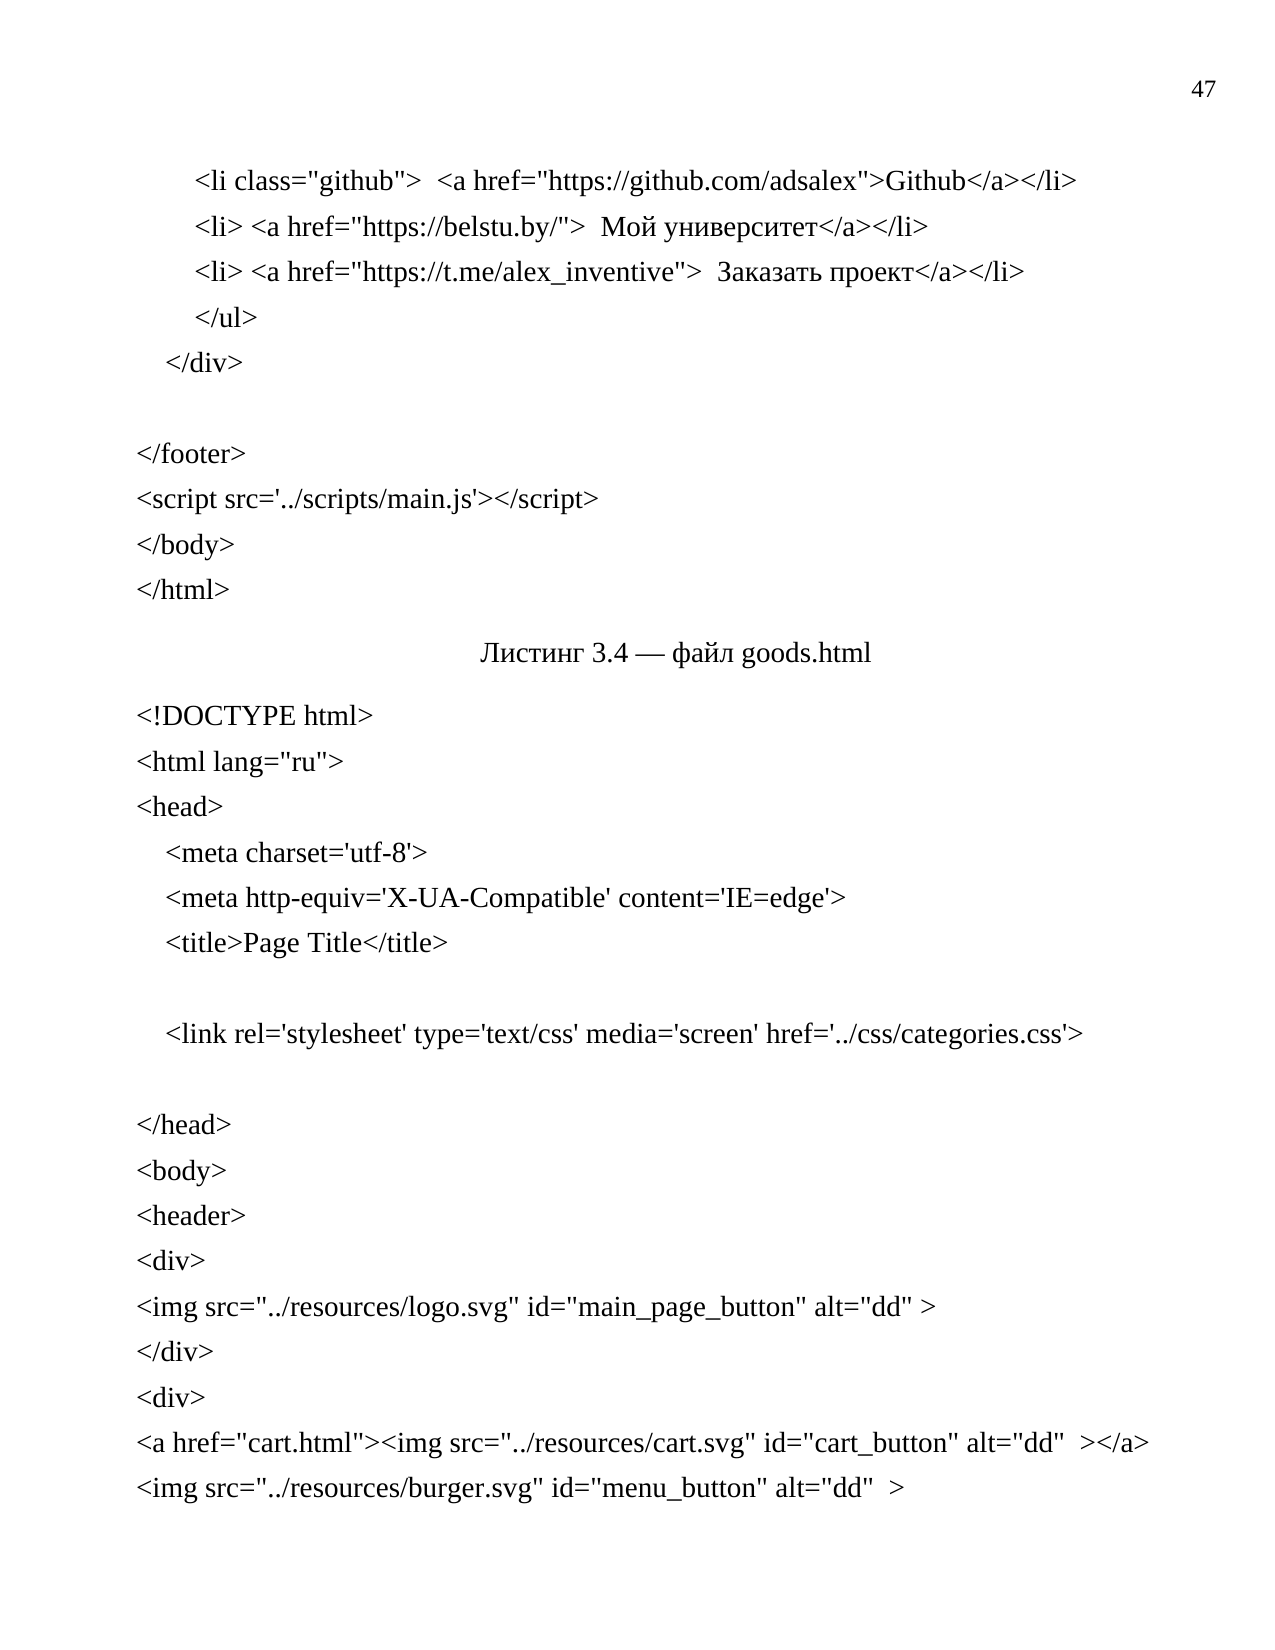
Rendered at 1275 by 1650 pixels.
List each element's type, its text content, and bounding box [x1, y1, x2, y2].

text </div> [136, 345, 1216, 379]
text Листинг 3.4 — файл goods.html [136, 635, 1216, 669]
text <head> [136, 789, 1216, 823]
text <li> <a href="https://t.me/alex_inventive"> Заказать проект</a></li> [136, 254, 1216, 288]
text <li> <a href="https://belstu.by/"> Мой университет</a></li> [136, 209, 1216, 242]
text </footer> [136, 436, 1216, 469]
text <header> [136, 1198, 1216, 1232]
text <img src="../resources/burger.svg" id="menu_button" alt="dd" > [136, 1471, 1216, 1504]
text </html> [136, 572, 1216, 606]
text <link rel='stylesheet' type='text/css' media='screen' href='../css/categories.css'> [136, 1016, 1216, 1050]
text </head> [136, 1107, 1216, 1141]
text <script src='../scripts/main.js'></script> [136, 481, 1216, 515]
text </ul> [136, 300, 1216, 333]
text <div> [136, 1243, 1216, 1277]
text <meta http-equiv='X-UA-Compatible' content='IE=edge'> [136, 880, 1216, 914]
text </div> [136, 1334, 1216, 1368]
text <!DOCTYPE html> [136, 698, 1216, 732]
text <div> [136, 1380, 1216, 1413]
text <title>Page Title</title> [136, 926, 1216, 959]
text <img src="../resources/logo.svg" id="main_page_button" alt="dd" > [136, 1289, 1216, 1322]
text <li class="github"> <a href="https://github.com/adsalex">Github</a></li> [136, 163, 1216, 197]
text <body> [136, 1153, 1216, 1186]
text </body> [136, 527, 1216, 560]
text <meta charset='utf-8'> [136, 835, 1216, 868]
text <a href="cart.html"><img src="../resources/cart.svg" id="cart_button" alt="dd" ></a> [136, 1425, 1216, 1459]
text <html lang="ru"> [136, 744, 1216, 777]
